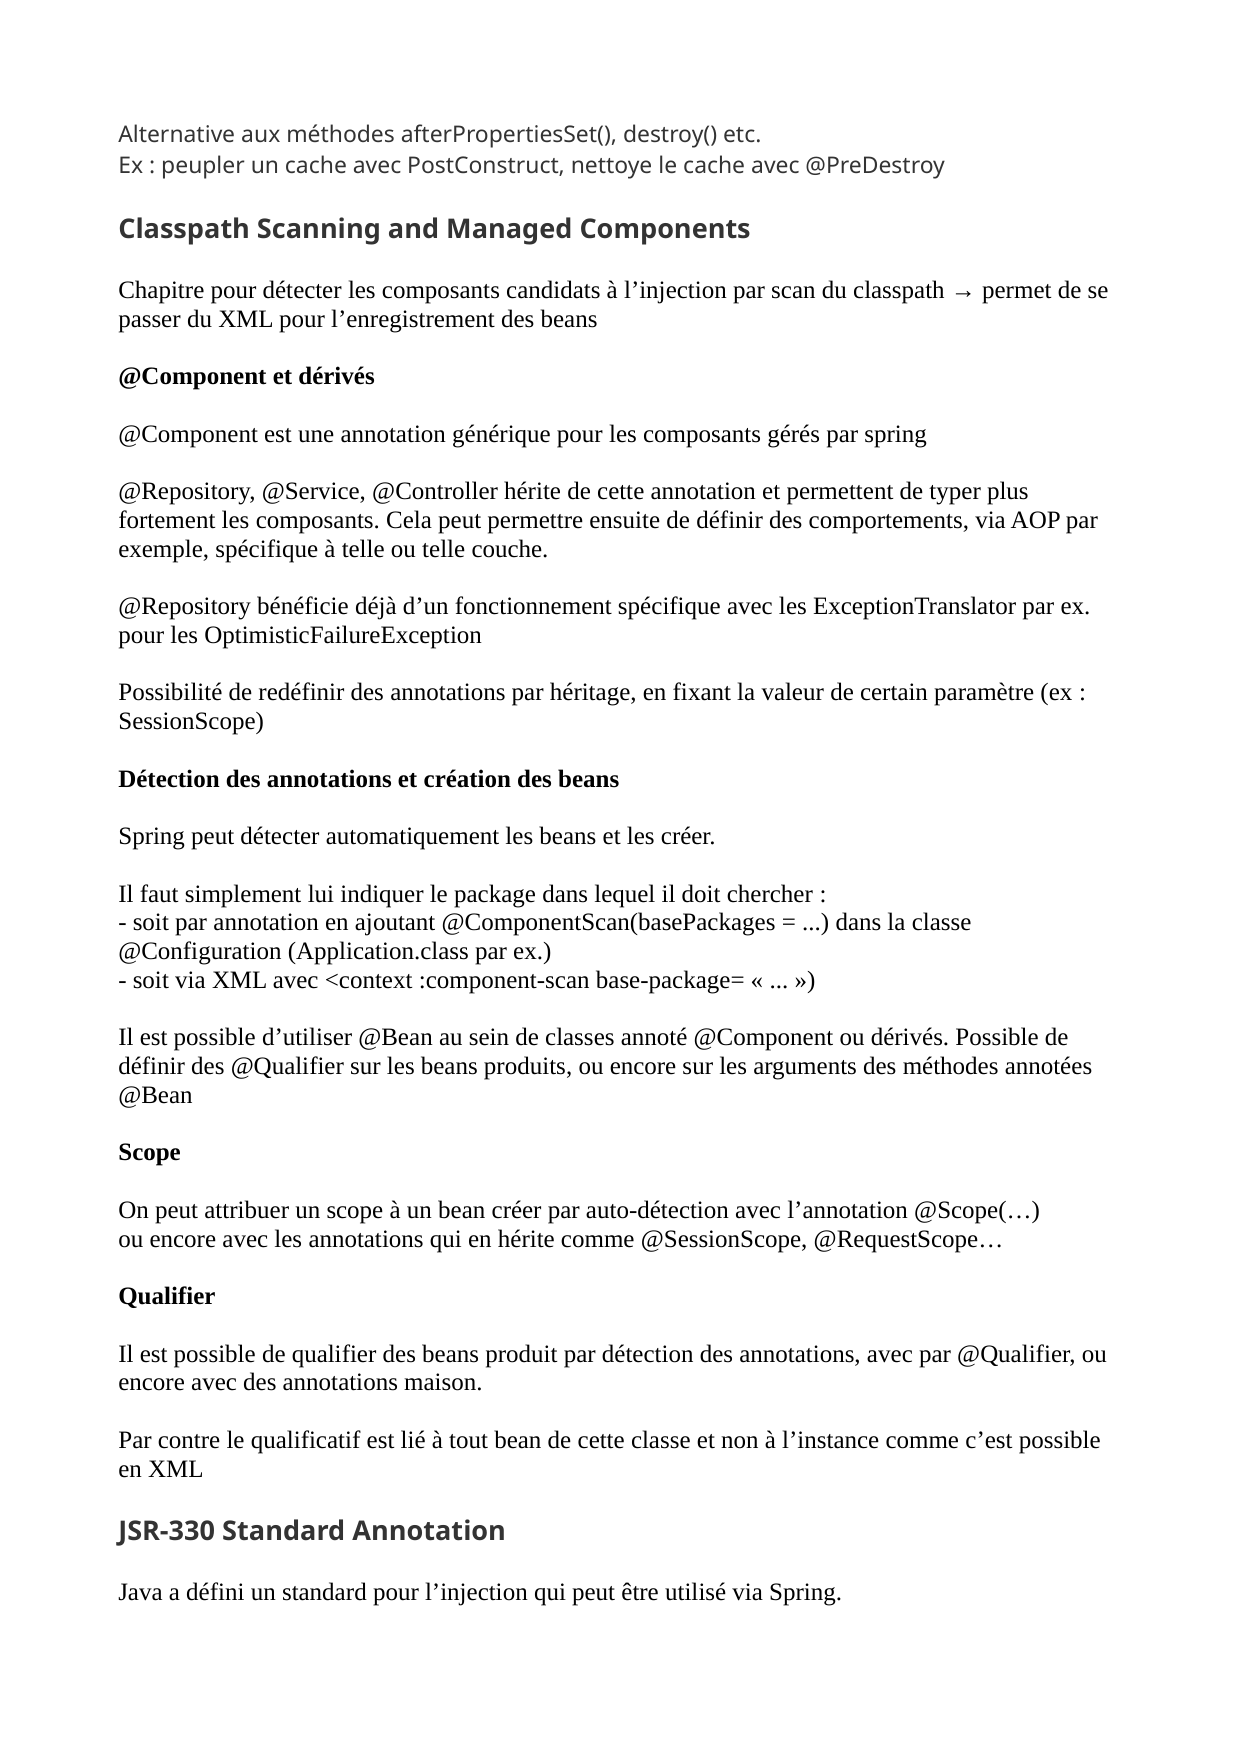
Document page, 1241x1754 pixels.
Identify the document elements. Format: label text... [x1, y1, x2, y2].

text Alternative aux méthodes afterPropertiesSet(), destroy() etc. [118, 118, 1122, 149]
text @Component est une annotation générique pour les composants gérés par spring [118, 419, 1122, 447]
text Chapitre pour détecter les composants candidats à l’injection par scan du classpath → permet de se passer du XML pour l’enregistrement des beans [118, 275, 1122, 332]
text On peut attribuer un scope à un bean créer par auto-détection avec l’annotation @Scope(…) [118, 1195, 1122, 1224]
text Détection des annotations et création des beans [118, 764, 1122, 792]
text - soit par annotation en ajoutant @ComponentScan(basePackages = ...) dans la classe @Configuration (Application.class par ex.) [118, 907, 1122, 965]
text ou encore avec les annotations qui en hérite comme @SessionScope, @RequestScope… [118, 1224, 1122, 1252]
text Classpath Scanning and Managed Components [118, 209, 1122, 246]
text - soit via XML avec <context :component-scan base-package= « ... ») [118, 965, 1122, 994]
text Qualifier [118, 1281, 1122, 1310]
text Il est possible de qualifier des beans produit par détection des annotations, avec par @Qualifier, ou encore avec des annotations maison. [118, 1339, 1122, 1396]
text Scope [118, 1137, 1122, 1166]
text Spring peut détecter automatiquement les beans et les créer. [118, 821, 1122, 850]
text Possibilité de redéfinir des annotations par héritage, en fixant la valeur de certain paramètre (ex : SessionScope) [118, 677, 1122, 735]
text @Component et dérivés [118, 361, 1122, 390]
text Ex : peupler un cache avec PostConstruct, nettoye le cache avec @PreDestroy [118, 149, 1122, 181]
text Java a défini un standard pour l’injection qui peut être utilisé via Spring. [118, 1577, 1122, 1606]
text @Repository bénéficie déjà d’un fonctionnement spécifique avec les ExceptionTranslator par ex. pour les OptimisticFailureException [118, 591, 1122, 649]
text Il est possible d’utiliser @Bean au sein de classes annoté @Component ou dérivés. Possible de définir des @Qualifier sur les beans produits, ou encore sur les arguments des méthodes annotées @Bean [118, 1022, 1122, 1109]
text @Repository, @Service, @Controller hérite de cette annotation et permettent de typer plus fortement les composants. Cela peut permettre ensuite de définir des comportements, via AOP par exemple, spécifique à telle ou telle couche. [118, 476, 1122, 562]
text Il faut simplement lui indiquer le package dans lequel il doit chercher : [118, 879, 1122, 907]
text Par contre le qualificatif est lié à tout bean de cette classe et non à l’instance comme c’est possible en XML [118, 1425, 1122, 1482]
text JSR-330 Standard Annotation [118, 1511, 1122, 1548]
